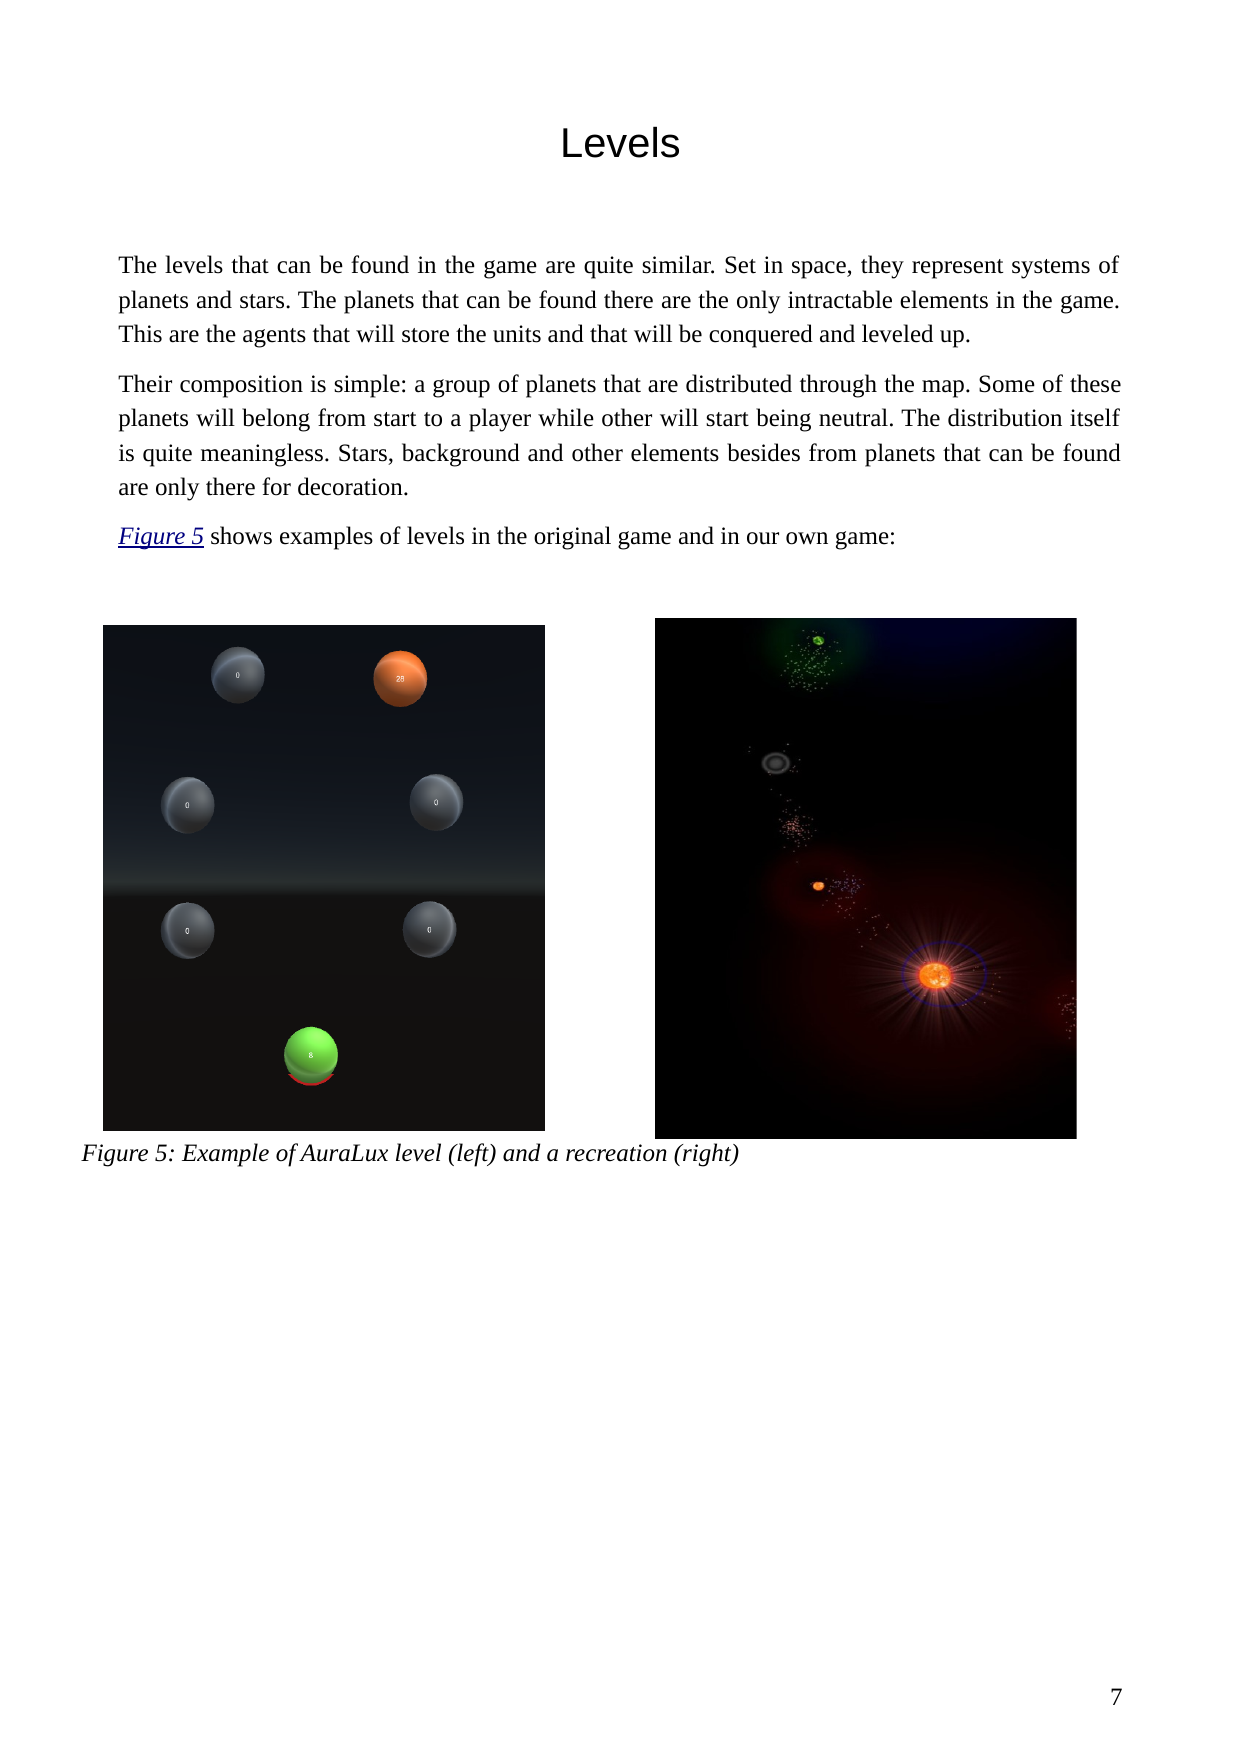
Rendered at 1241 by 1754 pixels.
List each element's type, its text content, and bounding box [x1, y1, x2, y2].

subtitle Levels [118, 118, 1122, 166]
text Figure 5 shows examples of levels in the original game and in our own game: [118, 521, 1122, 550]
text Figure 5: Example of AuraLux level (left) and a recreation (right) [81, 610, 1130, 1167]
picture [103, 625, 545, 1131]
picture [655, 618, 1077, 1139]
text The levels that can be found in the game are quite similar. Set in space, they represent systems of planets and stars. The planets that can be found there are the only intractable elements in the game. This are the agents that will store the units and that will be conquered and leveled up. [118, 251, 1122, 348]
text Their composition is simple: a group of planets that are distributed through the map. Some of these planets will belong from start to a player while other will start being neutral. The distribution itself is quite meaningless. Stars, background and other elements besides from planets that can be found are only there for decoration. [118, 369, 1122, 501]
